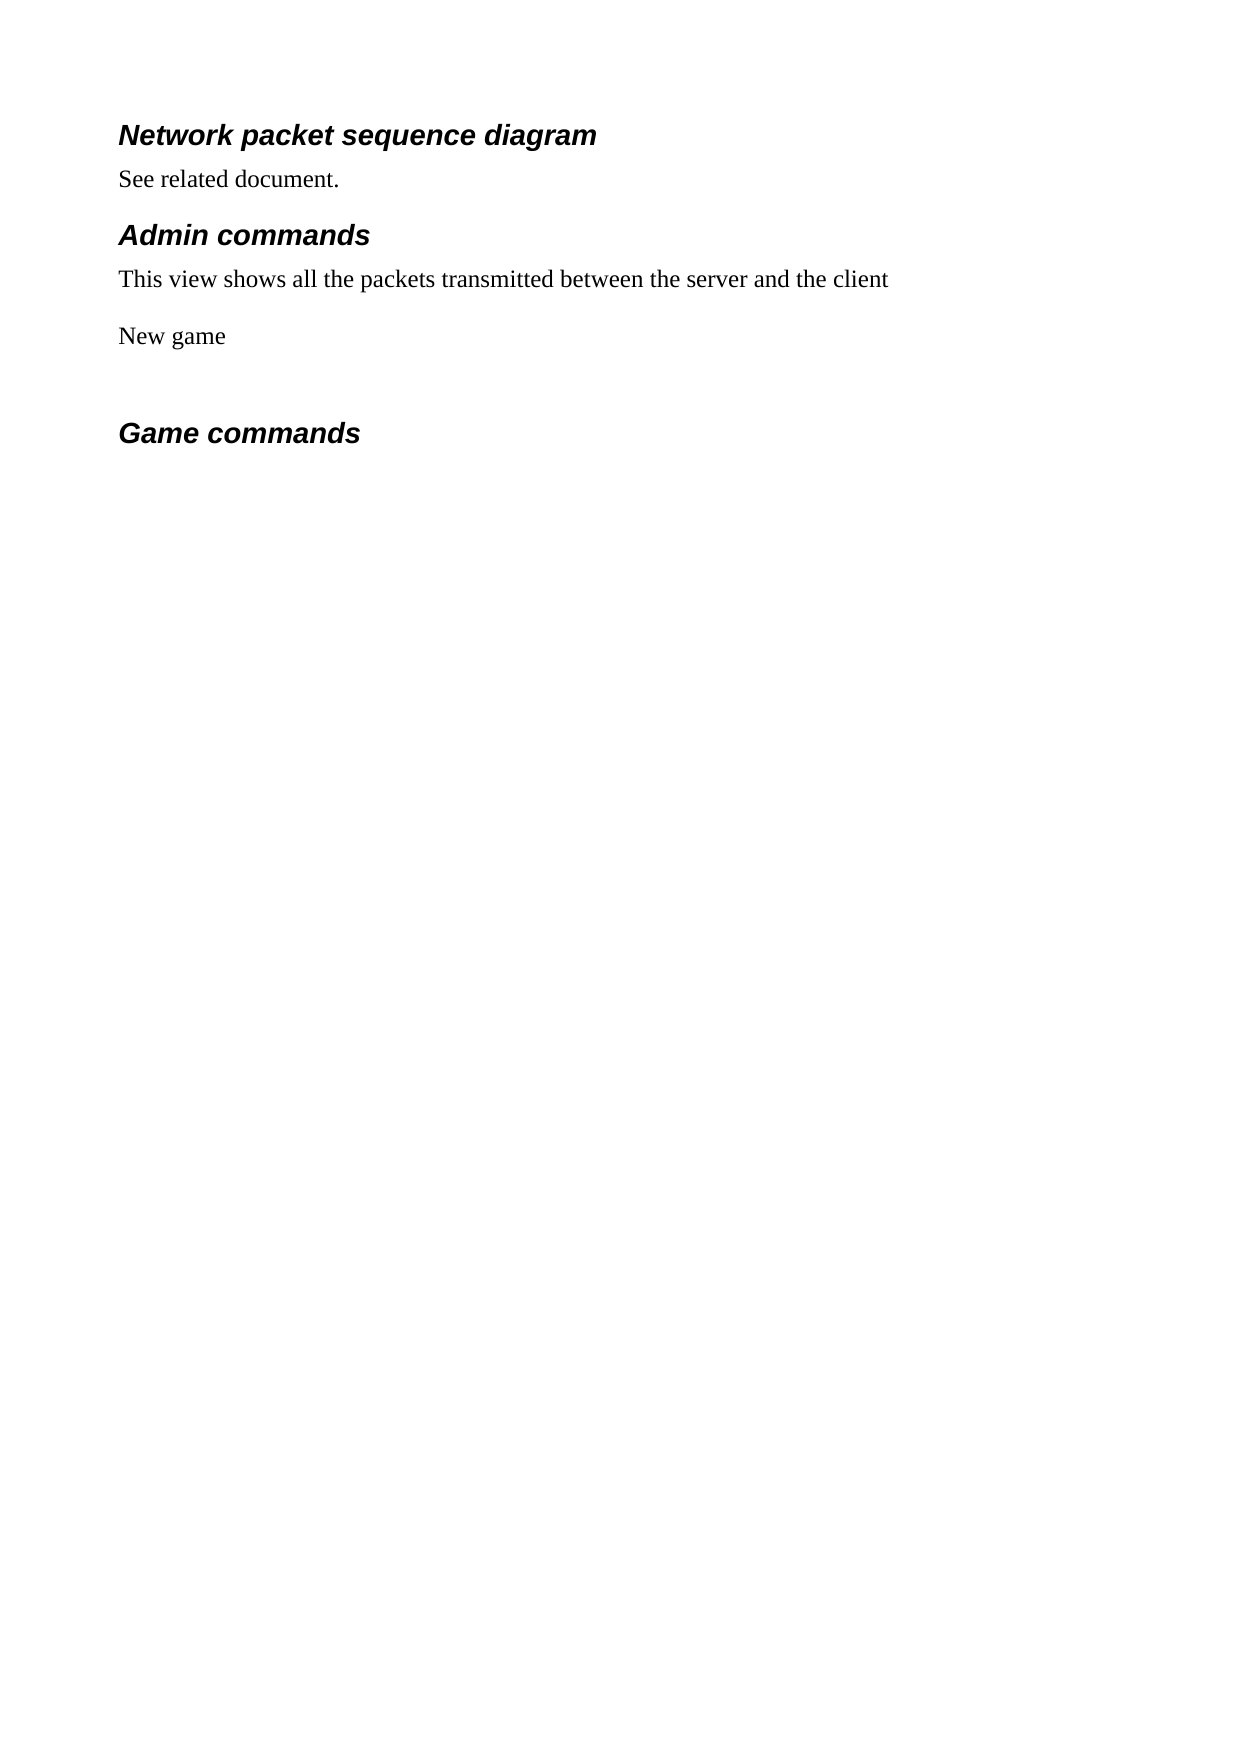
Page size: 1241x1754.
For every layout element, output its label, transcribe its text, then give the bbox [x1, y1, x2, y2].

subtitle Game commands [118, 416, 1122, 450]
subtitle Admin commands [118, 218, 1122, 251]
text This view shows all the packets transmitted between the server and the client [118, 264, 1122, 293]
text New game [118, 321, 1122, 350]
subtitle Network packet sequence diagram [118, 118, 1122, 152]
text See related document. [118, 164, 1122, 193]
